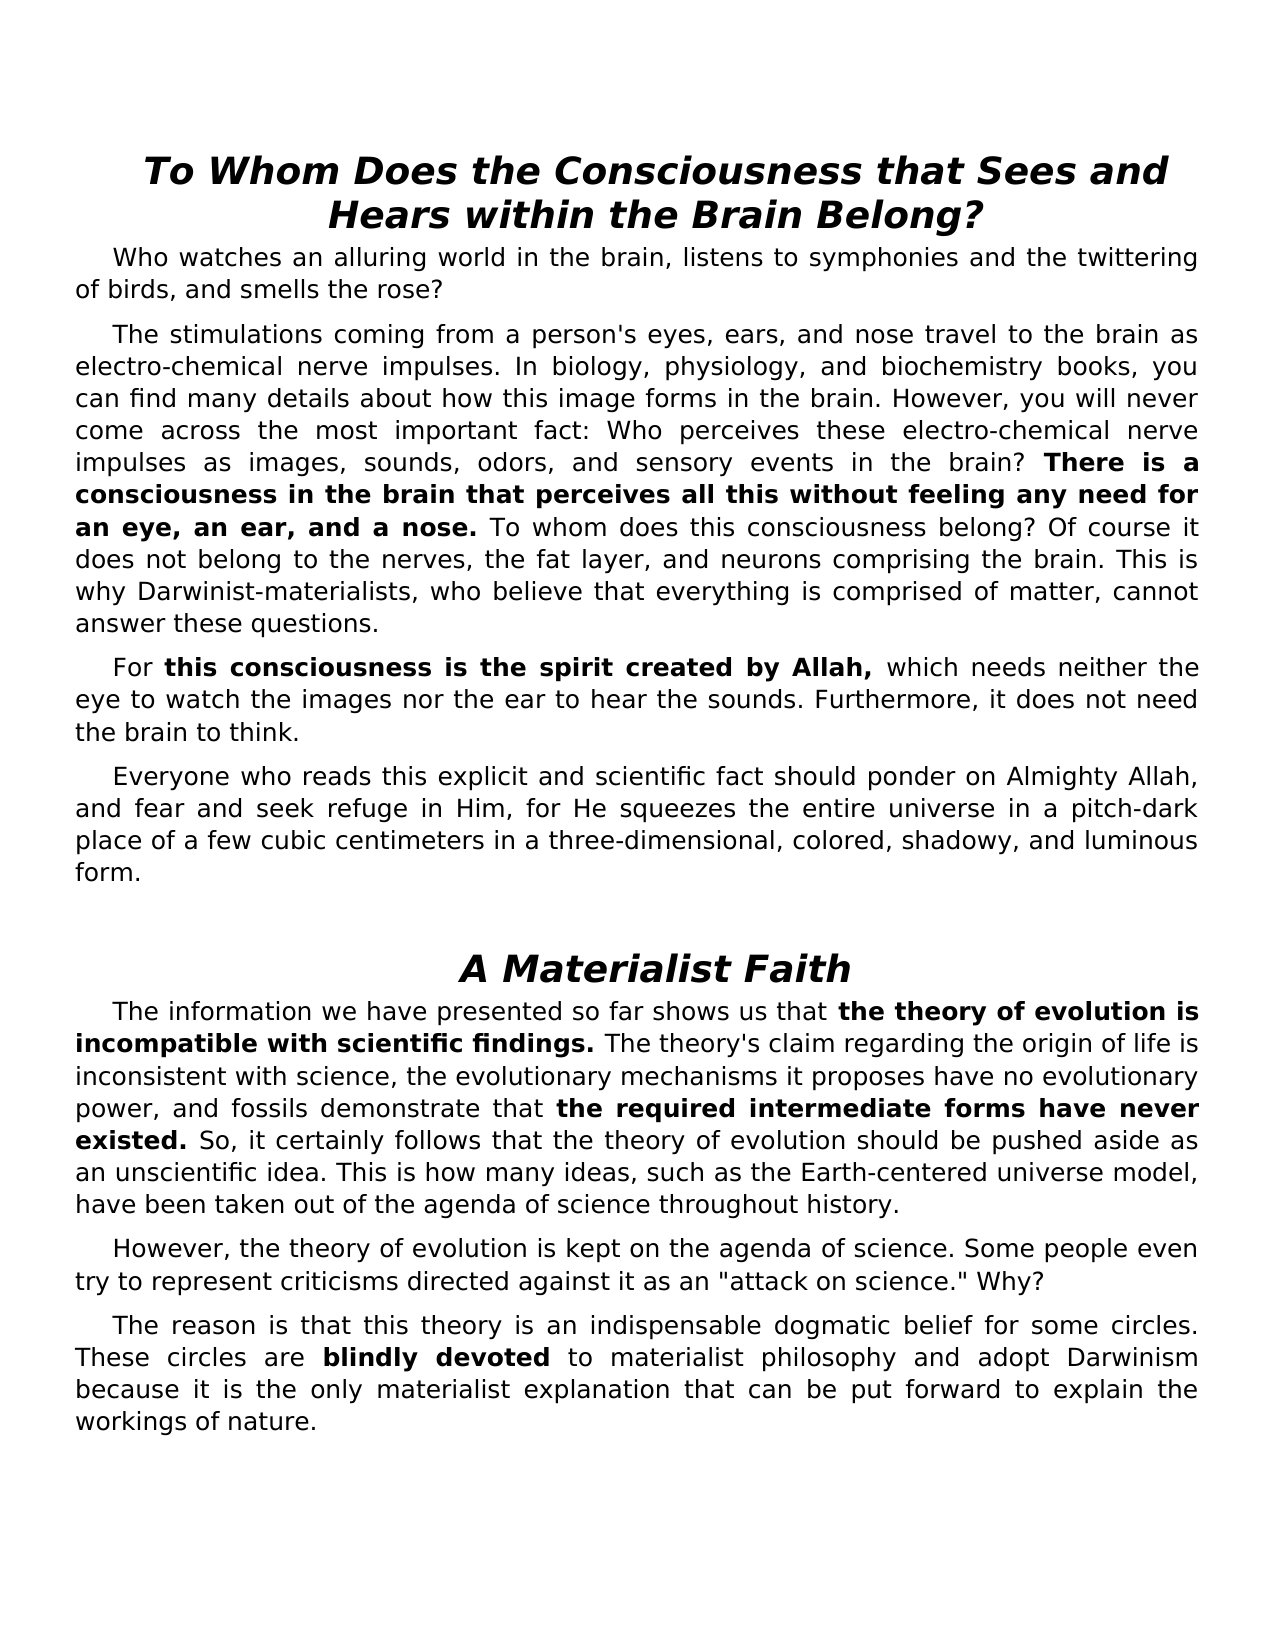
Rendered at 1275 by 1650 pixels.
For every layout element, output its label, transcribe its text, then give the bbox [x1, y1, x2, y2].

text For this consciousness is the spirit created by Allah, which needs neither the eye to watch the images nor the ear to hear the sounds. Furthermore, it does not need the brain to think. [75, 653, 1200, 747]
text Everyone who reads this explicit and scientific fact should ponder on Almighty Allah, and fear and seek refuge in Him, for He squeezes the entire universe in a pitch-dark place of a few cubic centimeters in a three-dimensional, colored, shadowy, and luminous form. [75, 762, 1200, 888]
subtitle To Whom Does the Consciousness that Sees and Hears within the Brain Belong? [112, 150, 1200, 237]
text Who watches an alluring world in the brain, listens to symphonies and the twittering of birds, and smells the rose? [75, 243, 1200, 305]
text The information we have presented so far shows us that the theory of evolution is incompatible with scientific findings. The theory's claim regarding the origin of life is inconsistent with science, the evolutionary mechanisms it proposes have no evolutionary power, and fossils demonstrate that the required intermediate forms have never existed. So, it certainly follows that the theory of evolution should be pushed aside as an unscientific idea. This is how many ideas, such as the Earth-centered universe model, have been taken out of the agenda of science throughout history. [75, 998, 1200, 1219]
text The reason is that this theory is an indispensable dogmatic belief for some circles. These circles are blindly devoted to materialist philosophy and adopt Darwinism because it is the only materialist explanation that can be put forward to explain the workings of nature. [75, 1311, 1200, 1437]
text However, the theory of evolution is kept on the agenda of science. Some people even try to represent criticisms directed against it as an "attack on science." Why? [75, 1235, 1200, 1296]
subtitle A Materialist Faith [112, 948, 1200, 991]
text The stimulations coming from a person's eyes, ears, and nose travel to the brain as electro-chemical nerve impulses. In biology, physiology, and biochemistry books, you can find many details about how this image forms in the brain. However, you will never come across the most important fact: Who perceives these electro-chemical nerve impulses as images, sounds, odors, and sensory events in the brain? There is a consciousness in the brain that perceives all this without feeling any need for an eye, an ear, and a nose. To whom does this consciousness belong? Of course it does not belong to the nerves, the fat layer, and neurons comprising the brain. This is why Darwinist-materialists, who believe that everything is comprised of matter, cannot answer these questions. [75, 320, 1200, 638]
